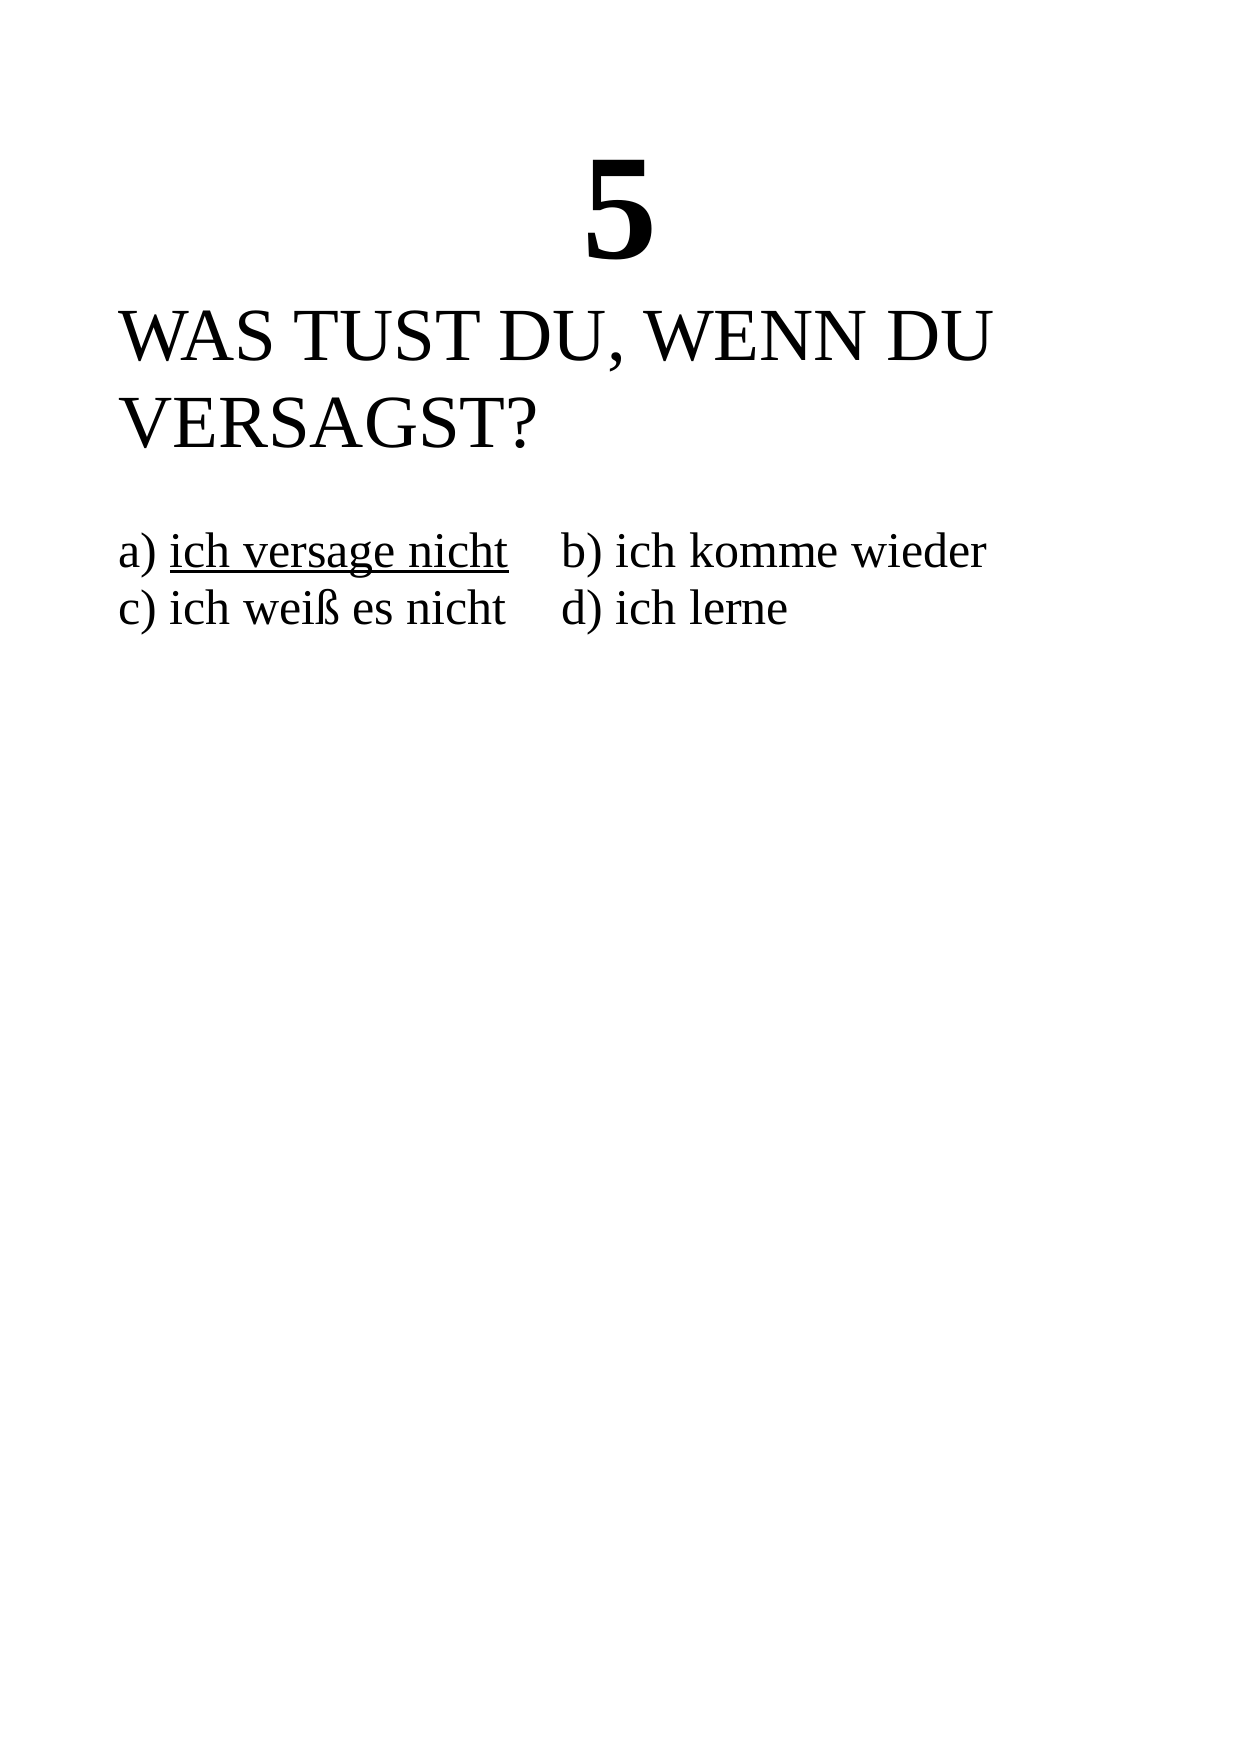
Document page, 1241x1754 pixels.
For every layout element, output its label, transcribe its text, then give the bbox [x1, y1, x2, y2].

text c) ich weiß es nicht d) ich lerne [118, 578, 1122, 636]
text 5 [118, 118, 1122, 291]
text WAS TUST DU, WENN DU VERSAGST? [118, 291, 1122, 463]
text a) ich versage nicht b) ich komme wieder [118, 521, 1122, 578]
